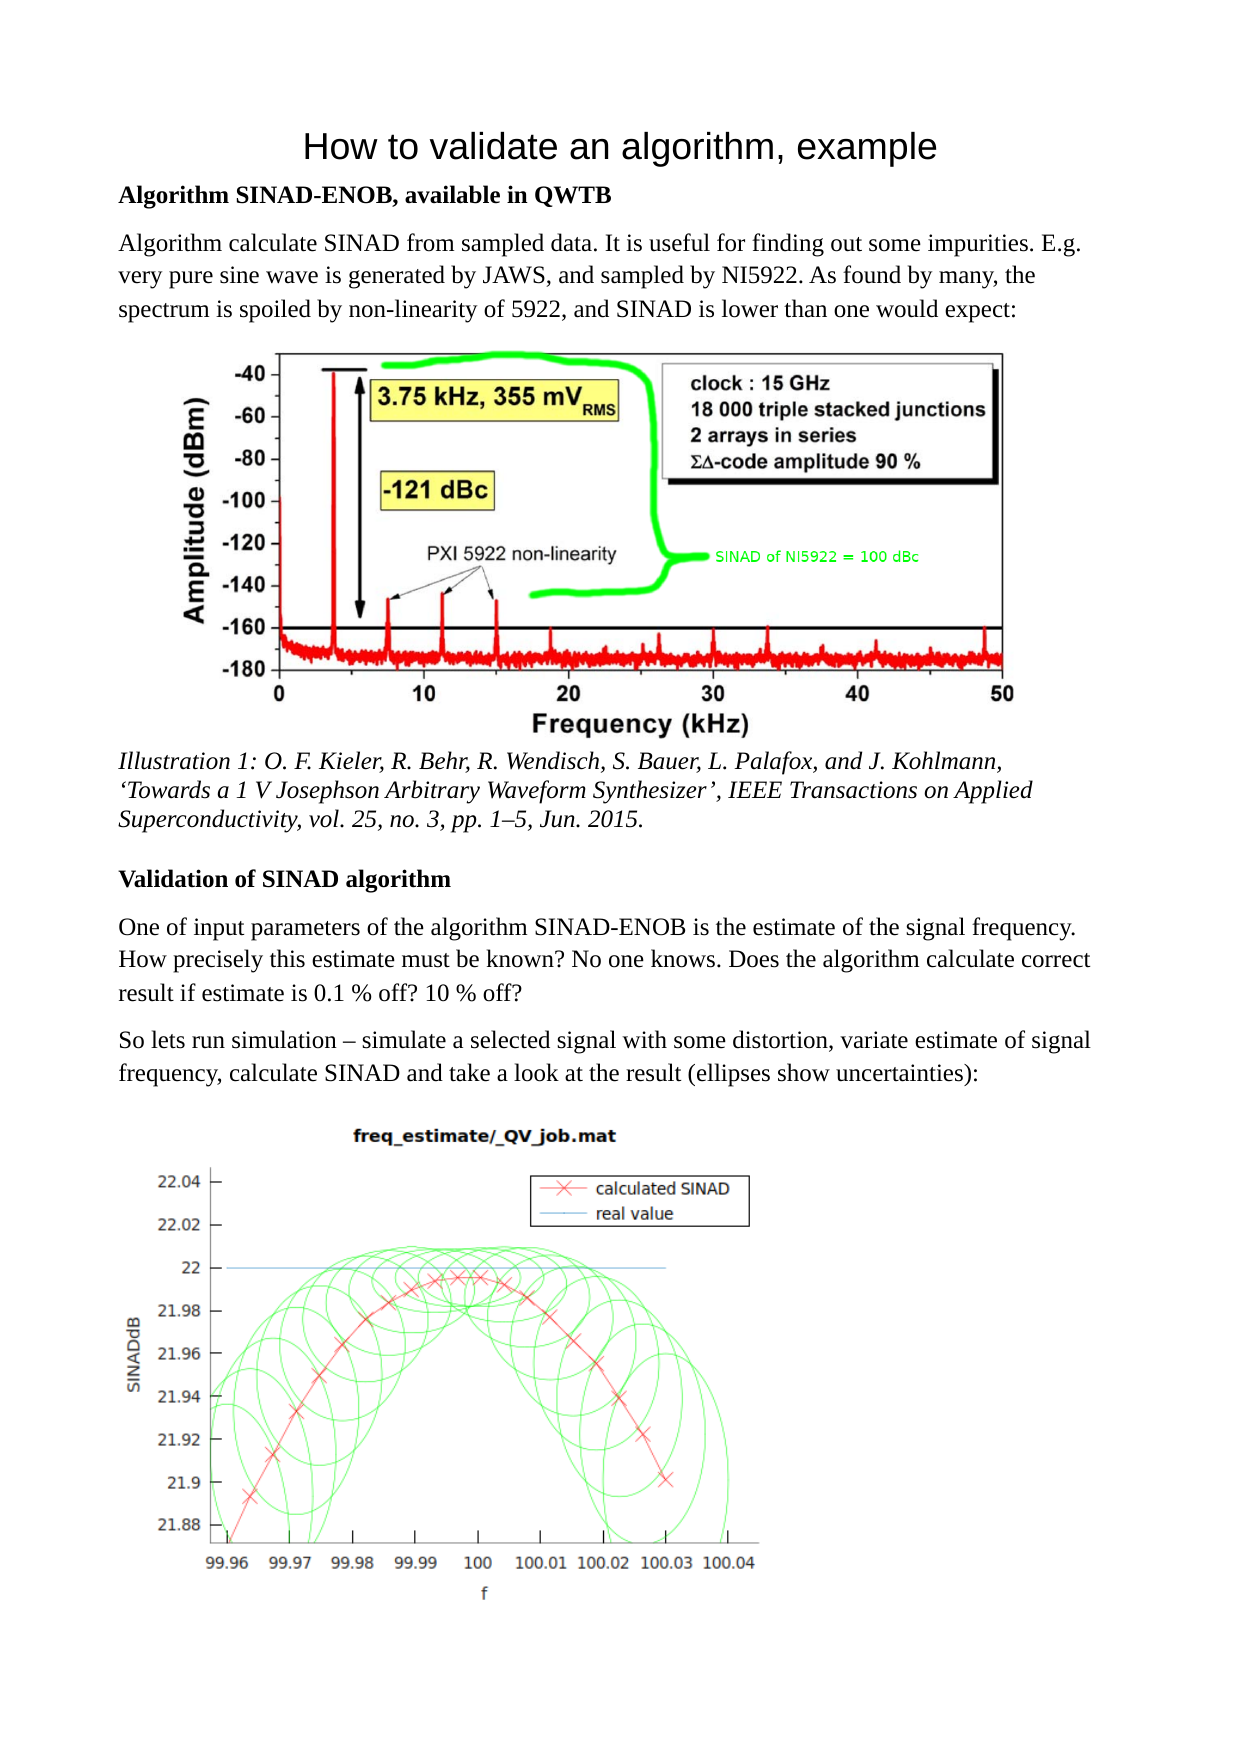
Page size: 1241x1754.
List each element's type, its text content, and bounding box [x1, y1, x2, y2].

text One of input parameters of the algorithm SINAD-ENOB is the estimate of the signal frequency. How precisely this estimate must be known? No one knows. Does the algorithm calculate correct result if estimate is 0.1 % off? 10 % off? [118, 912, 1122, 1006]
text Algorithm SINAD-ENOB, available in QWTB [118, 180, 1122, 209]
text Validation of SINAD algorithm [118, 864, 1122, 893]
picture [118, 1105, 787, 1607]
subtitle How to validate an algorithm, example [118, 124, 1122, 167]
picture [169, 341, 1023, 747]
text Illustration 1: O. F. Kieler, R. Behr, R. Wendisch, S. Bauer, L. Palafox, and J. Kohlmann, ‘Towards a 1 V Josephson Arbitrary Waveform Synthesizer’, IEEE Transactions on Applied Superconductivity, vol. 25, no. 3, pp. 1–5, Jun. 2015. [118, 354, 1073, 833]
text Algorithm calculate SINAD from sampled data. It is useful for finding out some impurities. E.g. very pure sine wave is generated by JAWS, and sampled by NI5922. As found by many, the spectrum is spoiled by non-linearity of 5922, and SINAD is lower than one would expect: [118, 228, 1122, 322]
text So lets run simulation – simulate a selected signal with some distortion, variate estimate of signal frequency, calculate SINAD and take a look at the result (ellipses show uncertainties): [118, 1025, 1122, 1087]
